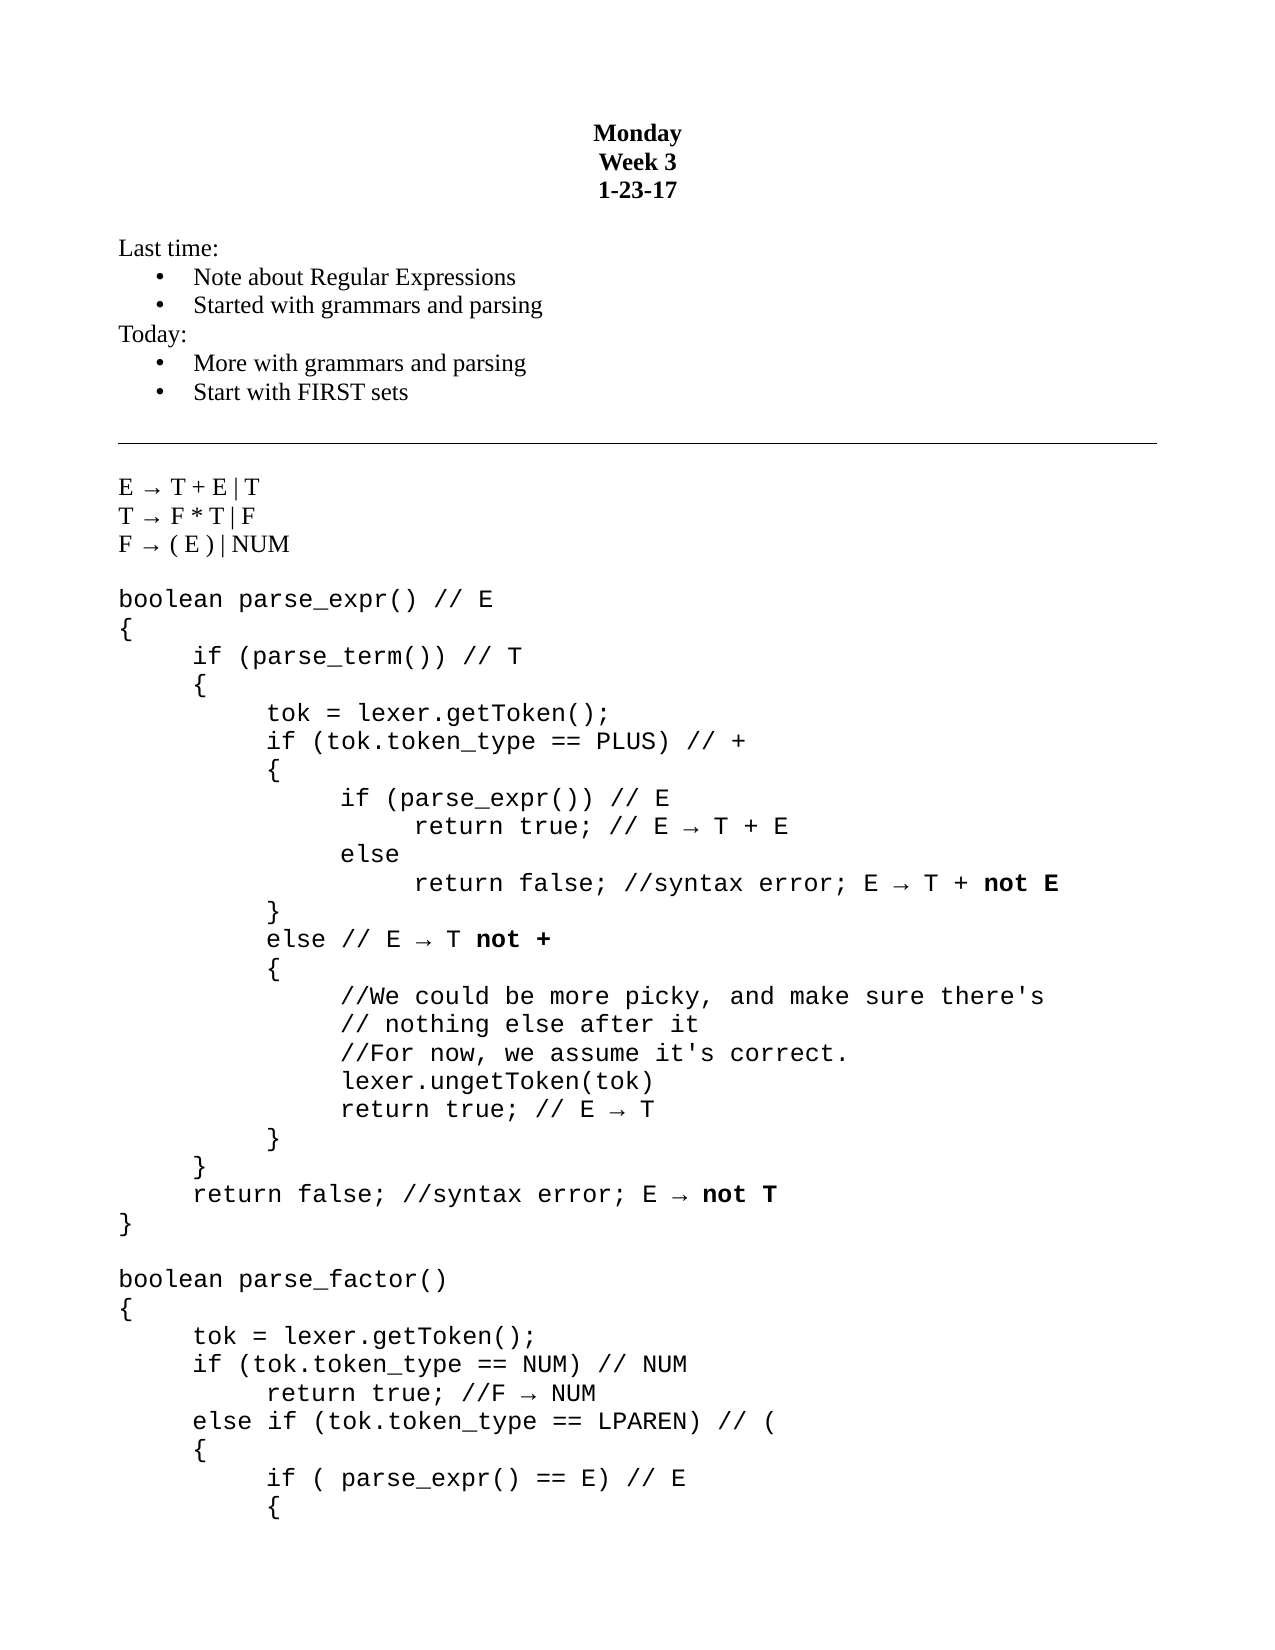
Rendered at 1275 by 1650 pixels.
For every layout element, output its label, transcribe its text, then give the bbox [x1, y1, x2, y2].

text return true; //F → NUM [118, 1380, 1157, 1409]
text boolean parse_factor() [118, 1267, 1157, 1295]
text lexer.ungetToken(tok) [118, 1069, 1157, 1097]
text T → F * T | F [118, 501, 1157, 529]
text //For now, we assume it's correct. [118, 1040, 1157, 1069]
text { [118, 1494, 1157, 1522]
text { [118, 1437, 1157, 1465]
text { [118, 757, 1157, 785]
text tok = lexer.getToken(); [118, 1324, 1157, 1352]
text { [118, 615, 1157, 644]
text } [118, 1154, 1157, 1182]
text tok = lexer.getToken(); [118, 700, 1157, 729]
text else [118, 842, 1157, 870]
text { [118, 672, 1157, 700]
text return true; // E → T [118, 1097, 1157, 1125]
text else if (tok.token_type == LPAREN) // ( [118, 1409, 1157, 1437]
text // nothing else after it [118, 1012, 1157, 1040]
text else // E → T not + [118, 927, 1157, 955]
text F → ( E ) | NUM [118, 529, 1157, 558]
text Week 3 [118, 147, 1157, 176]
text E → T + E | T [118, 472, 1157, 501]
text Monday [118, 118, 1157, 147]
text return false; //syntax error; E → T + not E [118, 870, 1157, 899]
text Today: [118, 319, 1157, 348]
text if (tok.token_type == NUM) // NUM [118, 1352, 1157, 1380]
text if (tok.token_type == PLUS) // + [118, 729, 1157, 757]
text if ( parse_expr() == E) // E [118, 1465, 1157, 1494]
text { [118, 955, 1157, 984]
text 1-23-17 [118, 176, 1157, 204]
text } [118, 899, 1157, 927]
text return true; // E → T + E [118, 814, 1157, 842]
text } [118, 1125, 1157, 1154]
text boolean parse_expr() // E [118, 587, 1157, 615]
list More with grammars and parsing [156, 348, 1157, 377]
text return false; //syntax error; E → not T [118, 1182, 1157, 1210]
text } [118, 1210, 1157, 1239]
list Started with grammars and parsing [156, 291, 1157, 319]
text if (parse_expr()) // E [118, 785, 1157, 814]
list Note about Regular Expressions [156, 262, 1157, 291]
text Last time: [118, 233, 1157, 262]
text if (parse_term()) // T [118, 644, 1157, 672]
text //We could be more picky, and make sure there's [118, 984, 1157, 1012]
text { [118, 1295, 1157, 1324]
list Start with FIRST sets [156, 377, 1157, 406]
